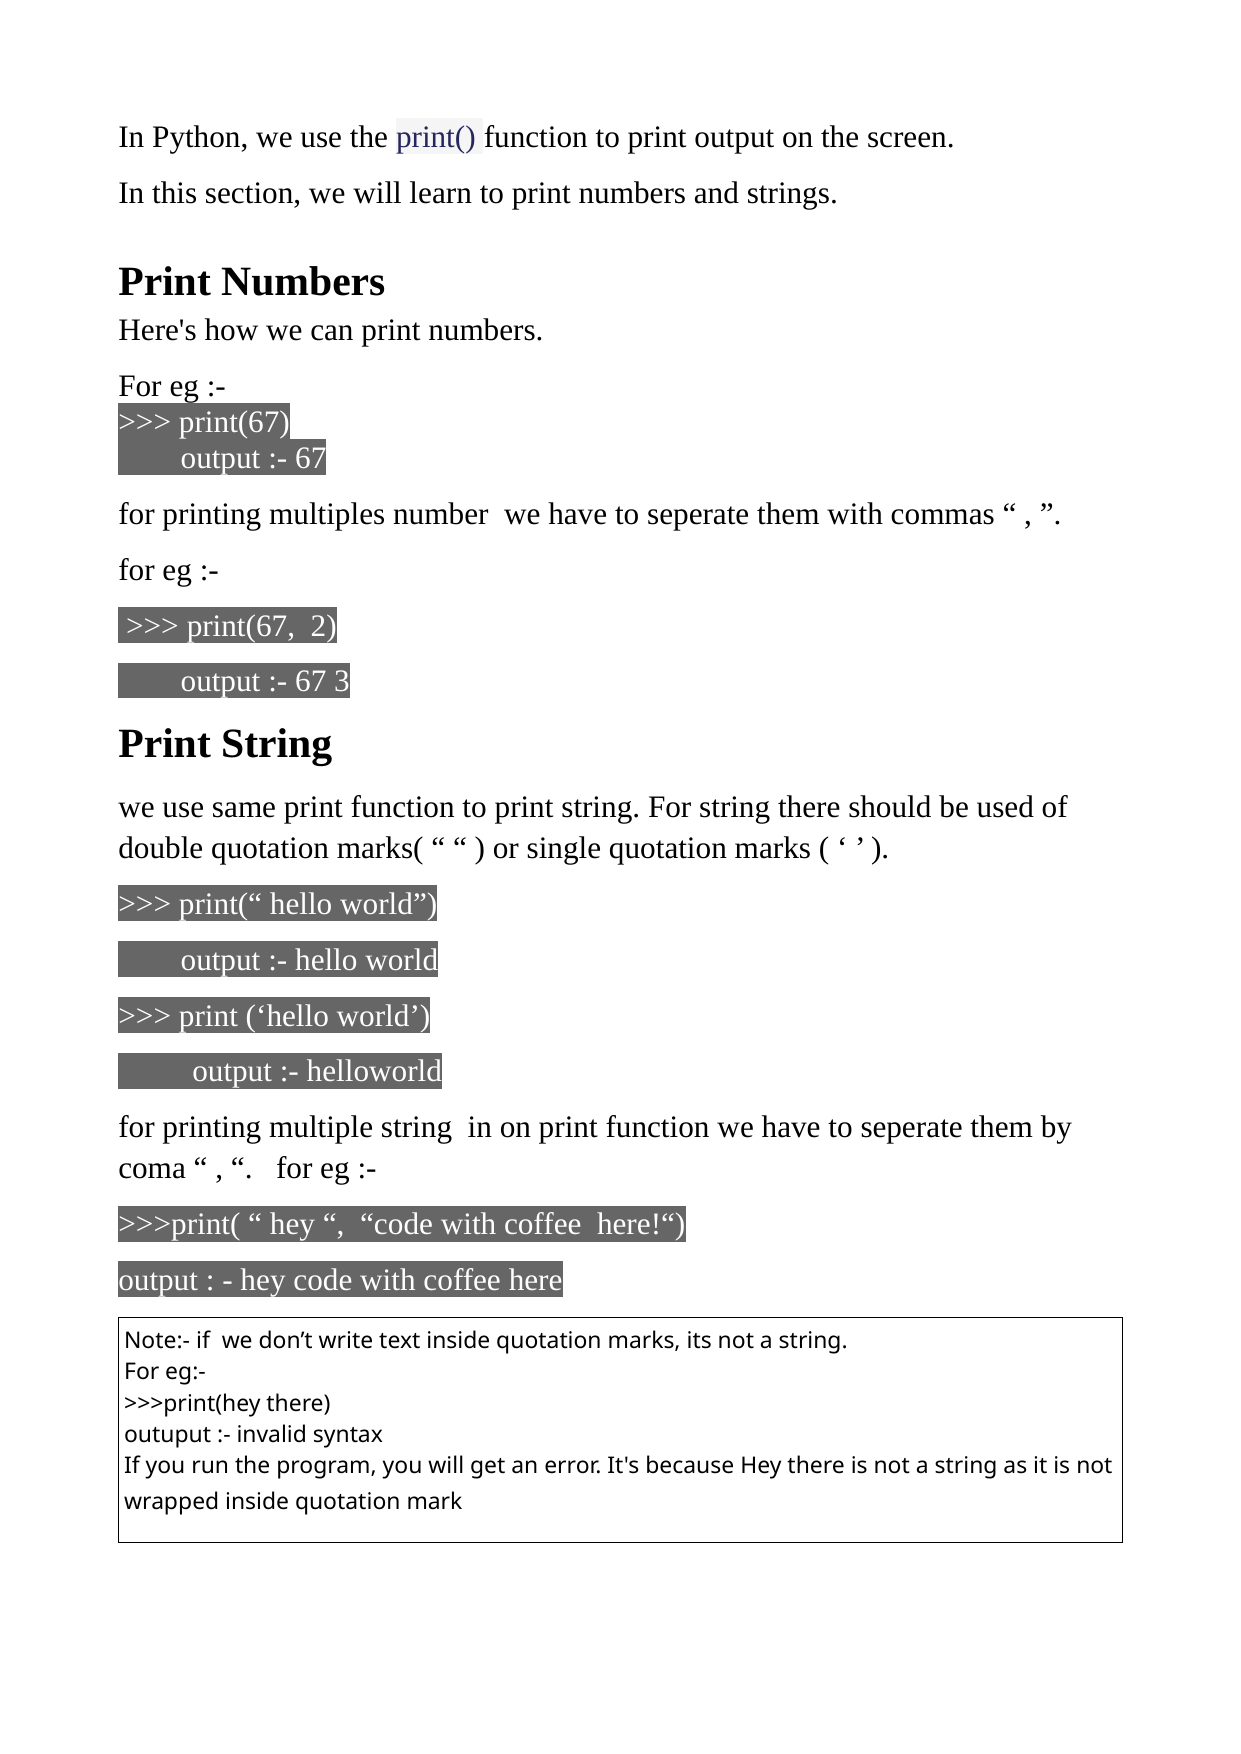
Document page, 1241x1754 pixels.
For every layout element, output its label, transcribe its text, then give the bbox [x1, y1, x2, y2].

text Here's how we can print numbers. [118, 312, 1122, 347]
text output :- hello world [118, 941, 1122, 977]
text Print String [118, 718, 1122, 766]
text In Python, we use the print() function to print output on the screen. [118, 118, 1122, 154]
text output :- 67 [118, 439, 1122, 475]
text output : - hey code with coffee here [118, 1261, 1122, 1297]
text >>> print(67, 2) [118, 607, 1122, 643]
text output :- 67 3 [118, 663, 1122, 698]
text output :- helloworld [118, 1053, 1122, 1089]
text we use same print function to print string. For string there should be used of double quotation marks( “ “ ) or single quotation marks ( ‘ ’ ). [118, 788, 1122, 865]
text >>>print( “ hey “, “code with coffee here!“) [118, 1206, 1122, 1242]
text for eg :- [118, 551, 1122, 587]
text for printing multiple string in on print function we have to seperate them by coma “ , “. for eg :- [118, 1108, 1122, 1186]
text >>> print(67) [118, 403, 1122, 439]
text >>> print (‘hello world’) [118, 997, 1122, 1033]
table_header Note:- if we don’t write text inside quotation marks, its not a string. For eg:- >>>print(hey there) outuput :- invalid syntax If you run the program, you will get an error. It's because Hey there is not a string as it is not wrapped inside quotation mark [119, 1318, 1122, 1542]
text Print Numbers [118, 256, 1122, 304]
text For eg :- [118, 367, 1122, 403]
text for printing multiples number we have to seperate them with commas “ , ”. [118, 495, 1122, 531]
text In this section, we will learn to print numbers and strings. [118, 174, 1122, 210]
text >>> print(“ hello world”) [118, 885, 1122, 921]
